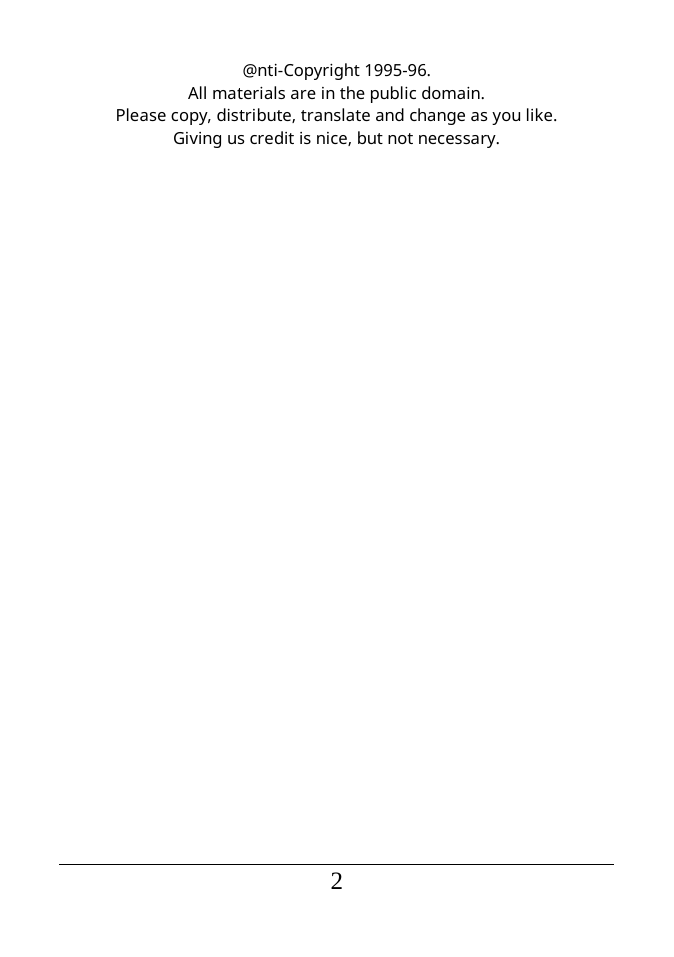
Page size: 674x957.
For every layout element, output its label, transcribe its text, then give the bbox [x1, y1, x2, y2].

text Giving us credit is nice, but not necessary. [59, 127, 614, 149]
text All materials are in the public domain. [59, 82, 614, 104]
text @nti-Copyright 1995-96. [59, 59, 614, 82]
text Please copy, distribute, translate and change as you like. [59, 104, 614, 127]
